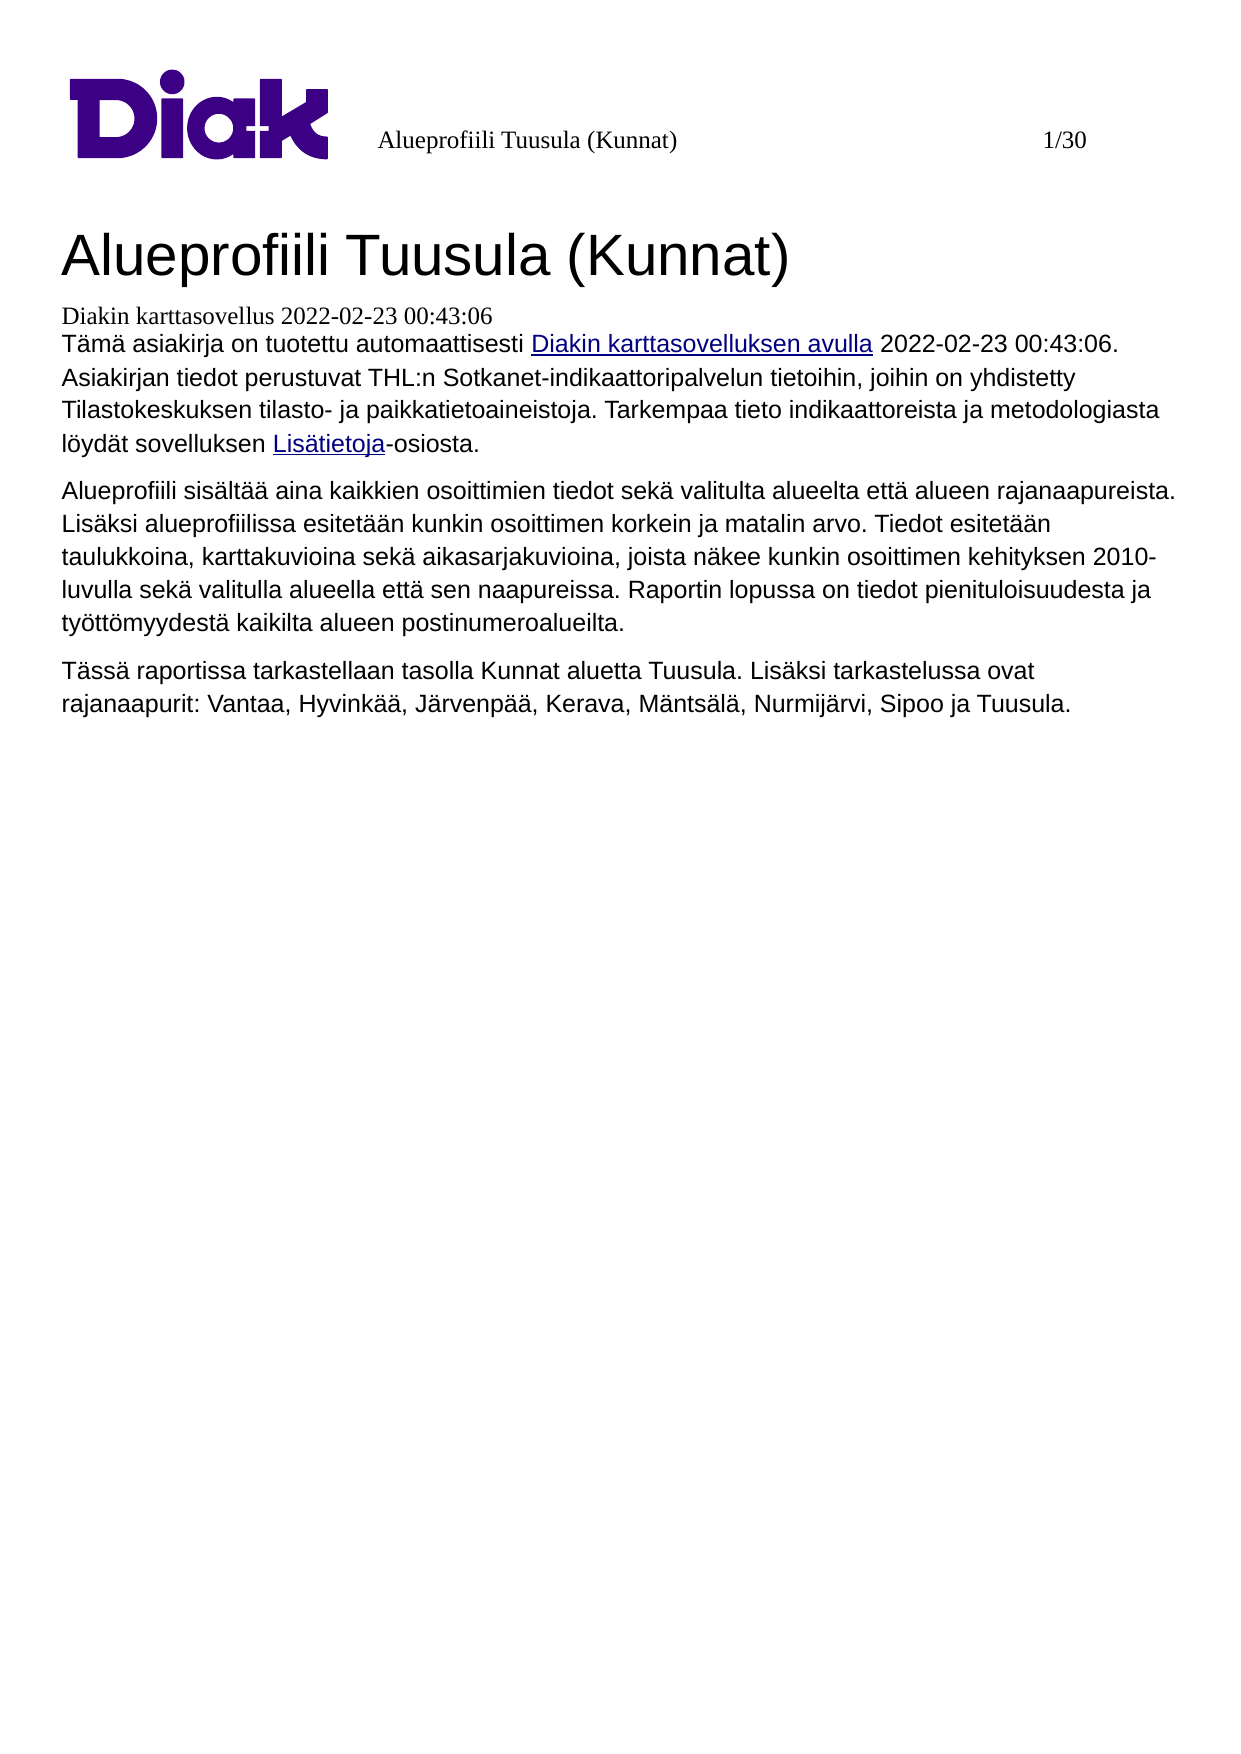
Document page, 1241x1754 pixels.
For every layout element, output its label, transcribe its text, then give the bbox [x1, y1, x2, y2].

title Alueprofiili Tuusula (Kunnat) [61, 221, 1179, 288]
text Tässä raportissa tarkastellaan tasolla Kunnat aluetta Tuusula. Lisäksi tarkastelussa ovat rajanaapurit: Vantaa, Hyvinkää, Järvenpää, Kerava, Mäntsälä, Nurmijärvi, Sipoo ja Tuusula. [61, 656, 1179, 718]
text Tämä asiakirja on tuotettu automaattisesti Diakin karttasovelluksen avulla 2022-02-23 00:43:06. Asiakirjan tiedot perustuvat THL:n Sotkanet-indikaattoripalvelun tietoihin, joihin on yhdistetty Tilastokeskuksen tilasto- ja paikkatietoaineistoja. Tarkempaa tieto indikaattoreista ja metodologiasta löydät sovelluksen Lisätietoja-osiosta. [61, 329, 1179, 457]
text Diakin karttasovellus 2022-02-23 00:43:06 [61, 301, 1179, 329]
text Alueprofiili sisältää aina kaikkien osoittimien tiedot sekä valitulta alueelta että alueen rajanaapureista. Lisäksi alueprofiilissa esitetään kunkin osoittimen korkein ja matalin arvo. Tiedot esitetään taulukkoina, karttakuvioina sekä aikasarjakuvioina, joista näkee kunkin osoittimen kehityksen 2010-luvulla sekä valitulla alueella että sen naapureissa. Raportin lopussa on tiedot pienituloisuudesta ja työttömyydestä kaikilta alueen postinumeroalueilta. [61, 476, 1179, 637]
